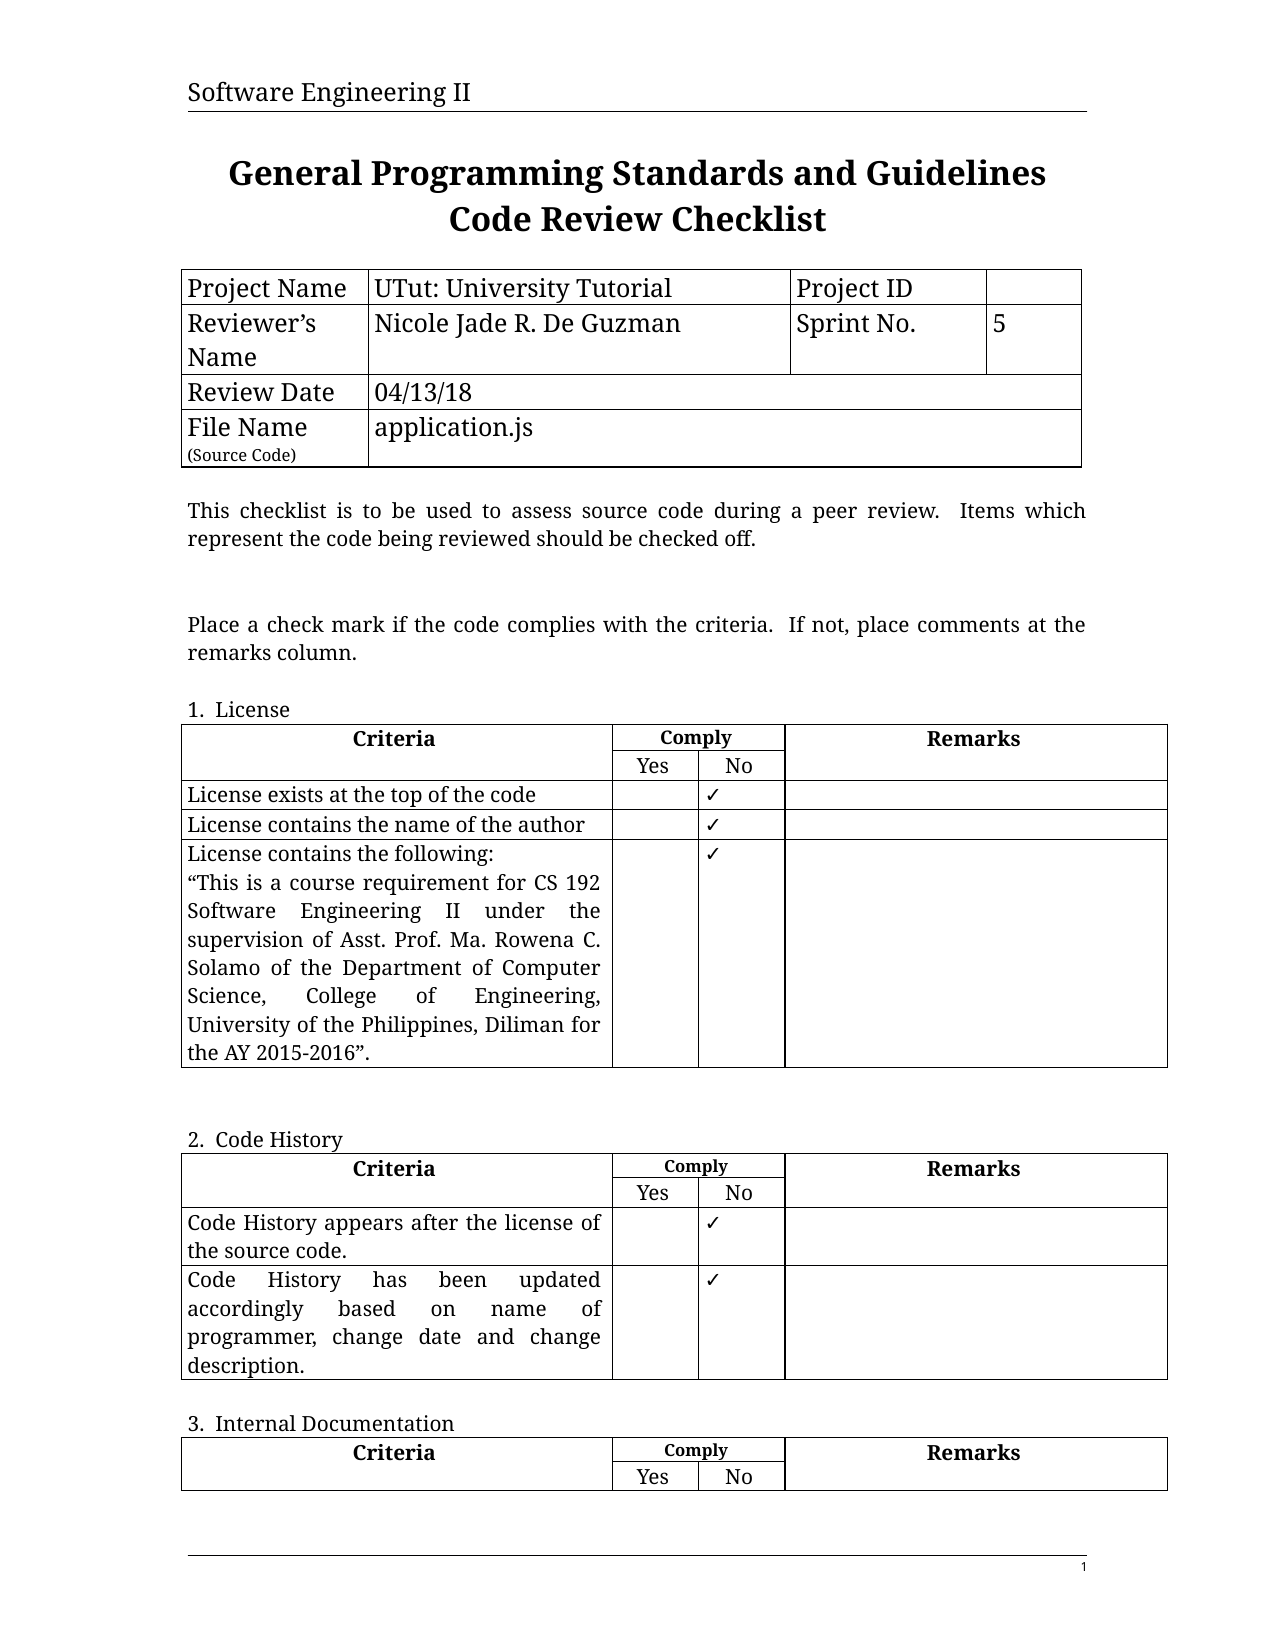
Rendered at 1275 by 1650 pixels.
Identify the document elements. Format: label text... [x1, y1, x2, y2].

table_header Comply [774, 725, 784, 750]
table_cell 5 [987, 305, 1081, 373]
table_cell ✓ [699, 781, 704, 809]
table_header Comply [613, 725, 618, 750]
table_cell Reviewer’s Name [182, 305, 187, 373]
table_cell No [774, 1462, 784, 1490]
table_cell [786, 781, 791, 809]
table_cell 04/13/18 [1070, 375, 1081, 409]
table_header Remarks [786, 725, 1167, 779]
table_cell [786, 840, 1167, 1067]
table_cell [1156, 781, 1167, 809]
table_cell ✓ [699, 810, 704, 838]
table_cell Yes [613, 751, 618, 779]
table_header Comply [774, 1438, 784, 1461]
table_header Project Name [357, 270, 368, 304]
table_cell [613, 810, 618, 838]
table_cell [613, 1266, 698, 1379]
table_cell Yes [687, 1462, 698, 1490]
table_cell No [774, 1178, 784, 1207]
table_header Project ID [976, 270, 986, 304]
table_cell [687, 810, 698, 838]
text This checklist is to be used to assess source code during a peer review. Items which represent the code being reviewed should be checked off. [187, 496, 1087, 553]
table_cell [613, 781, 618, 809]
text General Programming Standards and Guidelines Code Review Checklist [187, 150, 1087, 241]
table_cell No [699, 751, 704, 779]
table_header Remarks [786, 1438, 1167, 1490]
table_cell [1156, 810, 1167, 838]
table_cell ✓ [699, 1208, 784, 1264]
table_cell Reviewer’s Name [357, 305, 368, 373]
table_cell ✓ [774, 781, 784, 809]
table_cell ✓ [699, 1266, 784, 1379]
table_cell No [699, 1462, 704, 1490]
table_cell application.js [369, 410, 1081, 466]
table_cell [786, 1266, 1167, 1379]
table_cell Yes [687, 751, 698, 779]
table_cell [786, 1208, 1167, 1264]
table_header [1070, 270, 1081, 304]
text 1. License [187, 695, 1087, 723]
table_cell ✓ [774, 810, 784, 838]
table_cell [786, 810, 791, 838]
table_cell [687, 781, 698, 809]
table_cell Yes [613, 1178, 618, 1207]
table_header Criteria [182, 725, 612, 779]
table_header Criteria [182, 1154, 612, 1207]
table_cell ✓ [699, 840, 784, 1067]
table_cell No [699, 1178, 704, 1207]
text 2. Code History [187, 1125, 1087, 1153]
table_cell Review Date [357, 375, 368, 409]
table_cell Nicole Jade R. De Guzman [369, 305, 790, 373]
table_cell Yes [687, 1178, 698, 1207]
table_header Remarks [786, 1154, 1167, 1207]
table_cell No [774, 751, 784, 779]
table_cell [613, 1208, 698, 1264]
table_cell File Name (Source Code) [357, 410, 368, 466]
table_cell Yes [613, 1462, 618, 1490]
table_header Criteria [182, 1438, 612, 1490]
table_header Comply [774, 1154, 784, 1177]
text 3. Internal Documentation [187, 1409, 1087, 1437]
text Place a check mark if the code complies with the criteria. If not, place comments at the remarks column. [187, 610, 1087, 667]
table_header [987, 270, 992, 304]
table_cell 04/13/18 [369, 375, 374, 409]
table_cell Sprint No. [791, 305, 986, 373]
table_cell [613, 840, 698, 1067]
